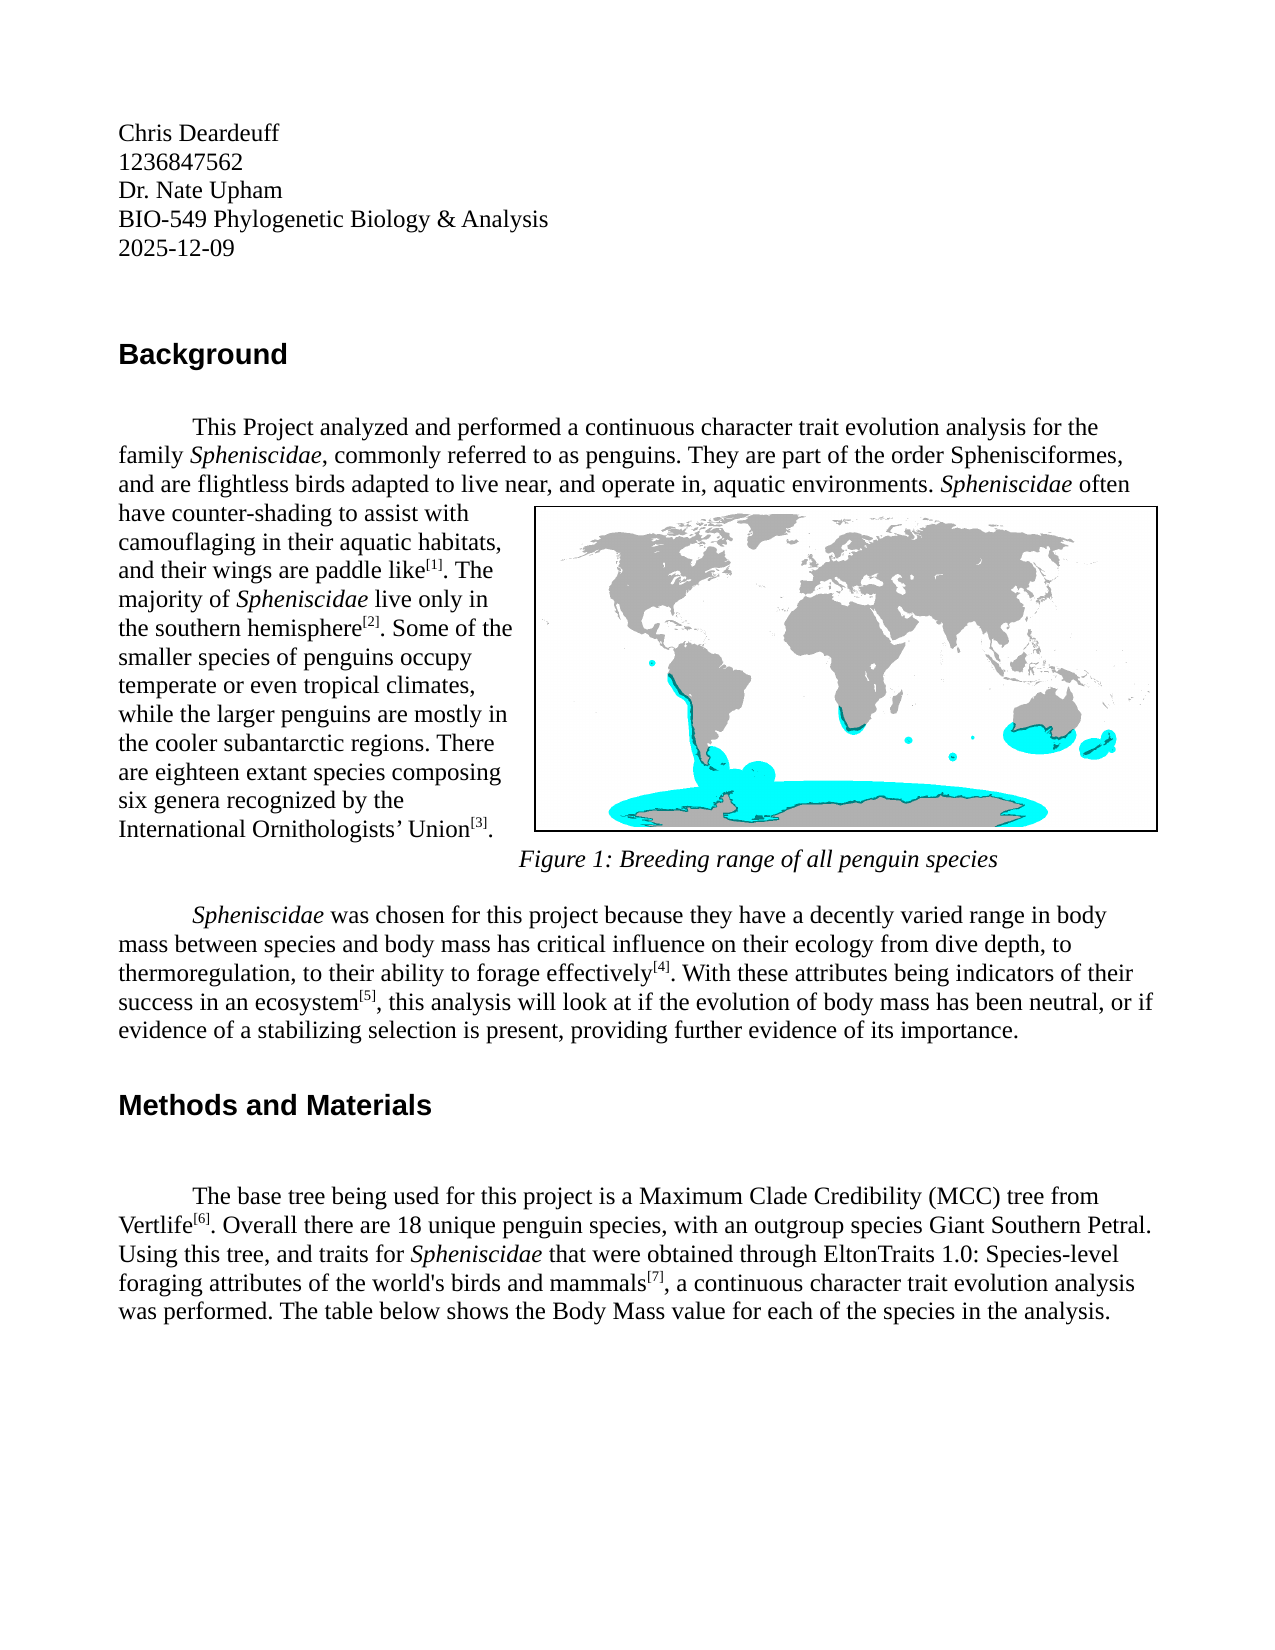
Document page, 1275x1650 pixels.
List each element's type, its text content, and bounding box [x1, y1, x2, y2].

subtitle Background [118, 337, 1157, 371]
picture [538, 510, 1154, 827]
text Spheniscidae was chosen for this project because they have a decently varied range in body mass between species and body mass has critical influence on their ecology from dive depth, to thermoregulation, to their ability to forage effectively[4]. With these attributes being indicators of their success in an ecosystem[5], this analysis will look at if the evolution of body mass has been neutral, or if evidence of a stabilizing selection is present, providing further evidence of its importance. [118, 901, 1157, 1044]
text Figure 1: Breeding range of all penguin species [519, 532, 1142, 873]
text [536, 507, 1156, 830]
text This Project analyzed and performed a continuous character trait evolution analysis for the family Spheniscidae, commonly referred to as penguins. They are part of the order Sphenisciformes, and are flightless birds adapted to live near, and operate in, aquatic environments. Spheniscidae often have counter-shading to assist with camouflaging in their aquatic habitats, and their wings are paddle like[1]. The majority of Spheniscidae live only in the southern hemisphere[2]. Some of the smaller species of penguins occupy temperate or even tropical climates, while the larger penguins are mostly in the cooler subantarctic regions. There are eighteen extant species composing six genera recognized by the International Ornithologists’ Union[3]. [118, 412, 1157, 843]
text Chris Deardeuff [118, 118, 1157, 147]
text 1236847562 [118, 147, 1157, 176]
text Dr. Nate Upham [118, 176, 1157, 204]
subtitle Methods and Materials [118, 1088, 1157, 1121]
text The base tree being used for this project is a Maximum Clade Credibility (MCC) tree from Vertlife[6]. Overall there are 18 unique penguin species, with an outgroup species Giant Southern Petral. Using this tree, and traits for Spheniscidae that were obtained through EltonTraits 1.0: Species-level foraging attributes of the world's birds and mammals[7], a continuous character trait evolution analysis was performed. The table below shows the Body Mass value for each of the species in the analysis. [118, 1181, 1157, 1325]
text 2025-12-09 [118, 233, 1157, 262]
text BIO-549 Phylogenetic Biology & Analysis [118, 204, 1157, 233]
